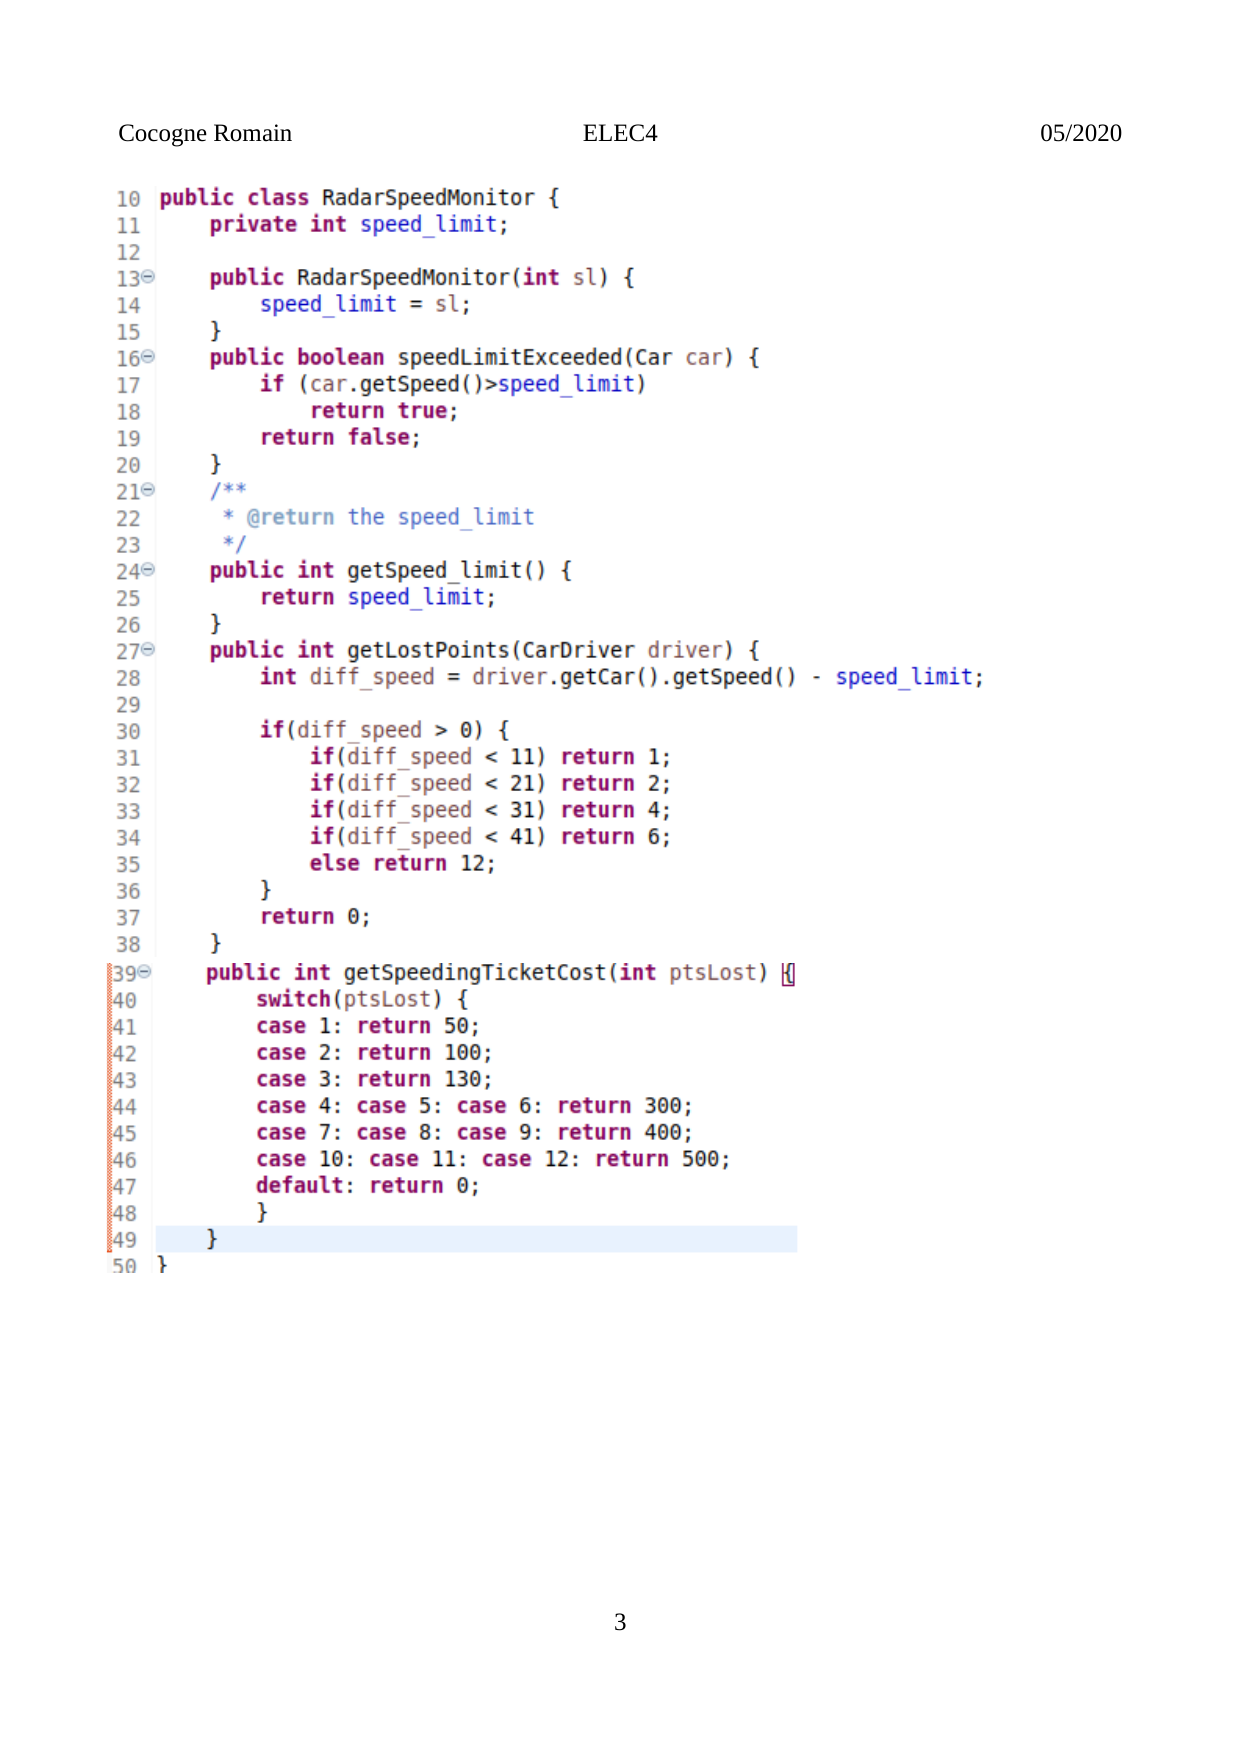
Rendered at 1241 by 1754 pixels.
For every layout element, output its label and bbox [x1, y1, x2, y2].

picture [116, 186, 1003, 957]
picture [106, 963, 798, 1273]
